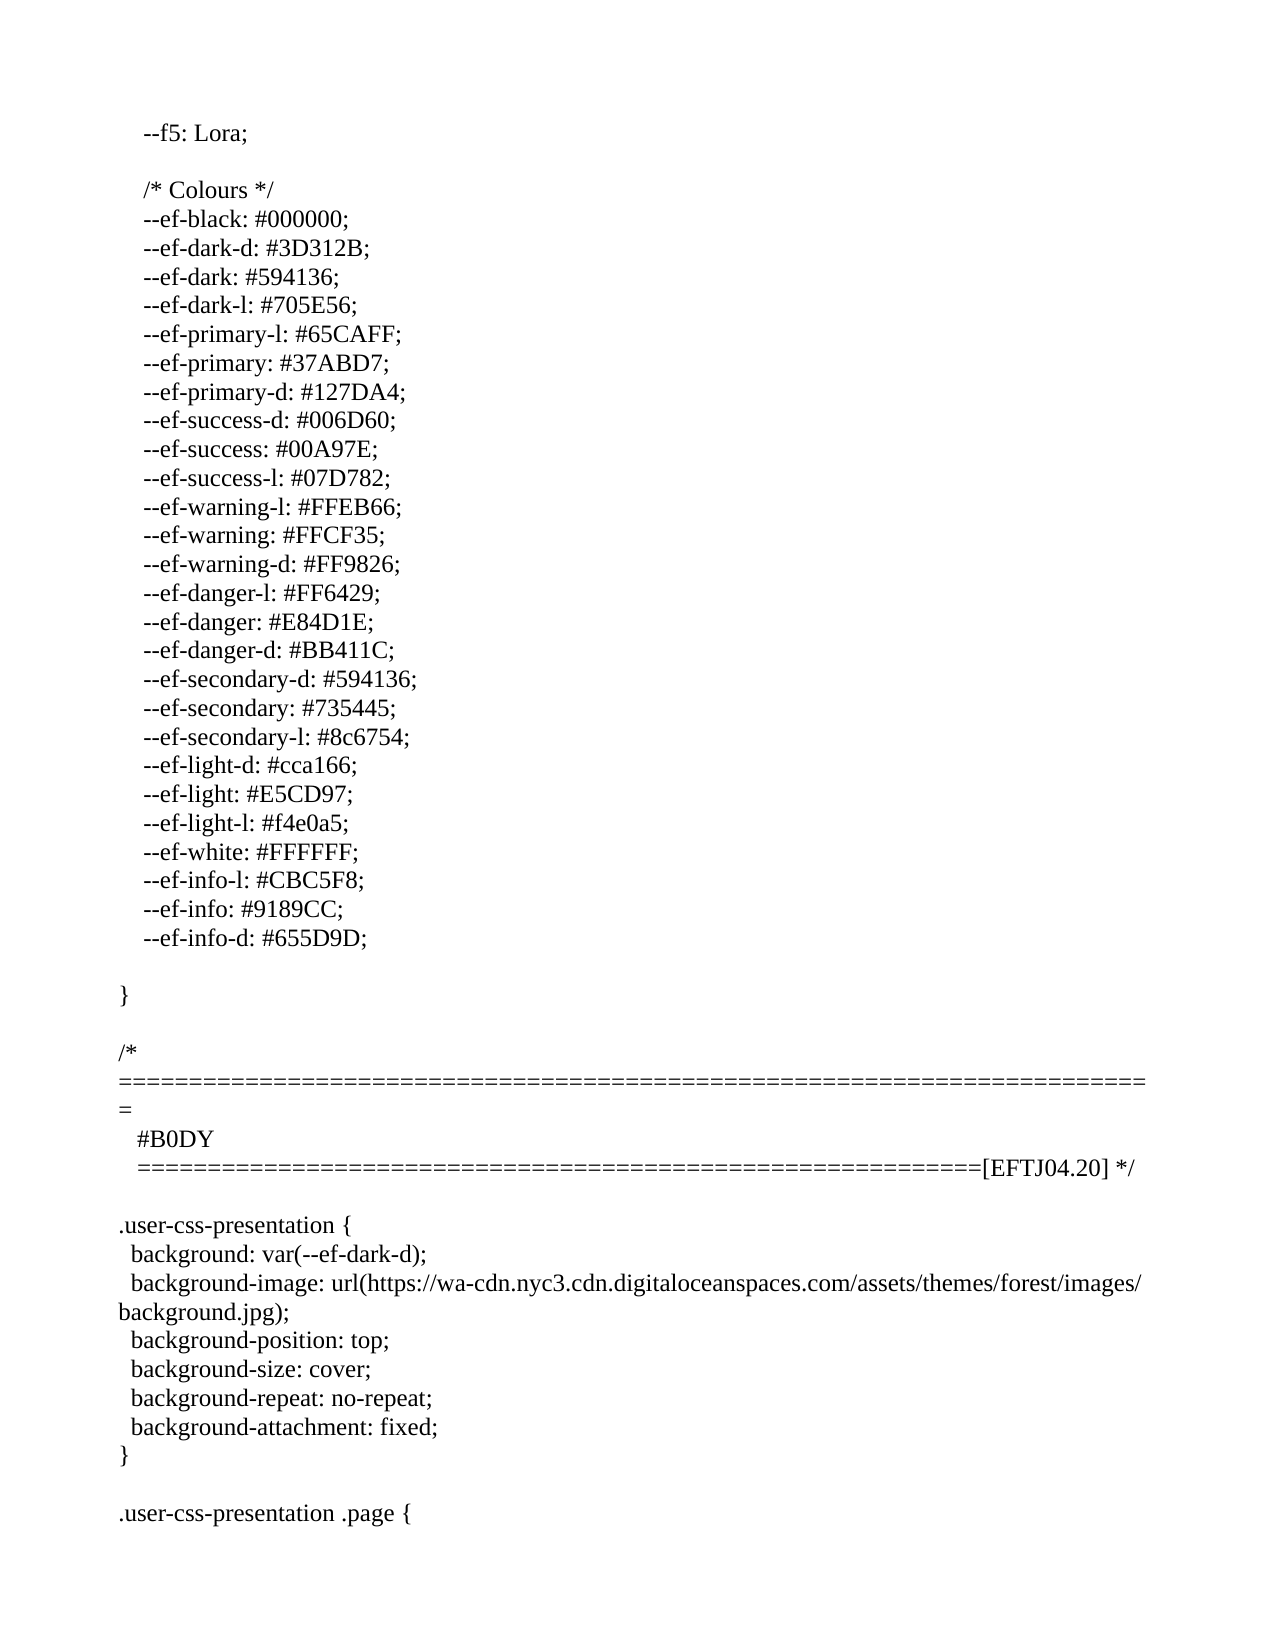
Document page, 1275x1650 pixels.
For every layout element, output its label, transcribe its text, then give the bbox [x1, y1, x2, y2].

text background: var(--ef-dark-d); [118, 1239, 1157, 1268]
text --ef-secondary-l: #8c6754; [118, 722, 1157, 751]
text --ef-info-l: #CBC5F8; [118, 866, 1157, 894]
text .user-css-presentation .page { [118, 1498, 1157, 1527]
text } [118, 1441, 1157, 1469]
text background-size: cover; [118, 1354, 1157, 1383]
text /* Colours */ [118, 176, 1157, 204]
text --ef-warning: #FFCF35; [118, 521, 1157, 549]
text --ef-dark-d: #3D312B; [118, 233, 1157, 262]
text --ef-warning-l: #FFEB66; [118, 492, 1157, 521]
text --f5: Lora; [118, 118, 1157, 147]
text --ef-info-d: #655D9D; [118, 923, 1157, 952]
text --ef-danger-d: #BB411C; [118, 636, 1157, 664]
text --ef-success-l: #07D782; [118, 463, 1157, 492]
text --ef-secondary: #735445; [118, 693, 1157, 722]
text /* ========================================================================== [118, 1038, 1157, 1124]
text background-image: url(https://wa-cdn.nyc3.cdn.digitaloceanspaces.com/assets/themes/forest/images/background.jpg); [118, 1268, 1157, 1326]
text --ef-black: #000000; [118, 204, 1157, 233]
text --ef-success-d: #006D60; [118, 406, 1157, 434]
text --ef-light-l: #f4e0a5; [118, 808, 1157, 837]
text --ef-light-d: #cca166; [118, 751, 1157, 779]
text --ef-primary: #37ABD7; [118, 348, 1157, 377]
text --ef-dark: #594136; [118, 262, 1157, 291]
text --ef-warning-d: #FF9826; [118, 549, 1157, 578]
text --ef-primary-l: #65CAFF; [118, 319, 1157, 348]
text --ef-danger: #E84D1E; [118, 607, 1157, 636]
text --ef-primary-d: #127DA4; [118, 377, 1157, 406]
text --ef-white: #FFFFFF; [118, 837, 1157, 866]
text } [118, 981, 1157, 1009]
text background-repeat: no-repeat; [118, 1383, 1157, 1412]
text --ef-info: #9189CC; [118, 894, 1157, 923]
text background-attachment: fixed; [118, 1412, 1157, 1441]
text #B0DY [118, 1124, 1157, 1153]
text .user-css-presentation { [118, 1211, 1157, 1239]
text --ef-success: #00A97E; [118, 434, 1157, 463]
text ============================================================[EFTJ04.20] */ [118, 1153, 1157, 1182]
text --ef-dark-l: #705E56; [118, 291, 1157, 319]
text background-position: top; [118, 1326, 1157, 1354]
text --ef-secondary-d: #594136; [118, 664, 1157, 693]
text --ef-danger-l: #FF6429; [118, 578, 1157, 607]
text --ef-light: #E5CD97; [118, 779, 1157, 808]
